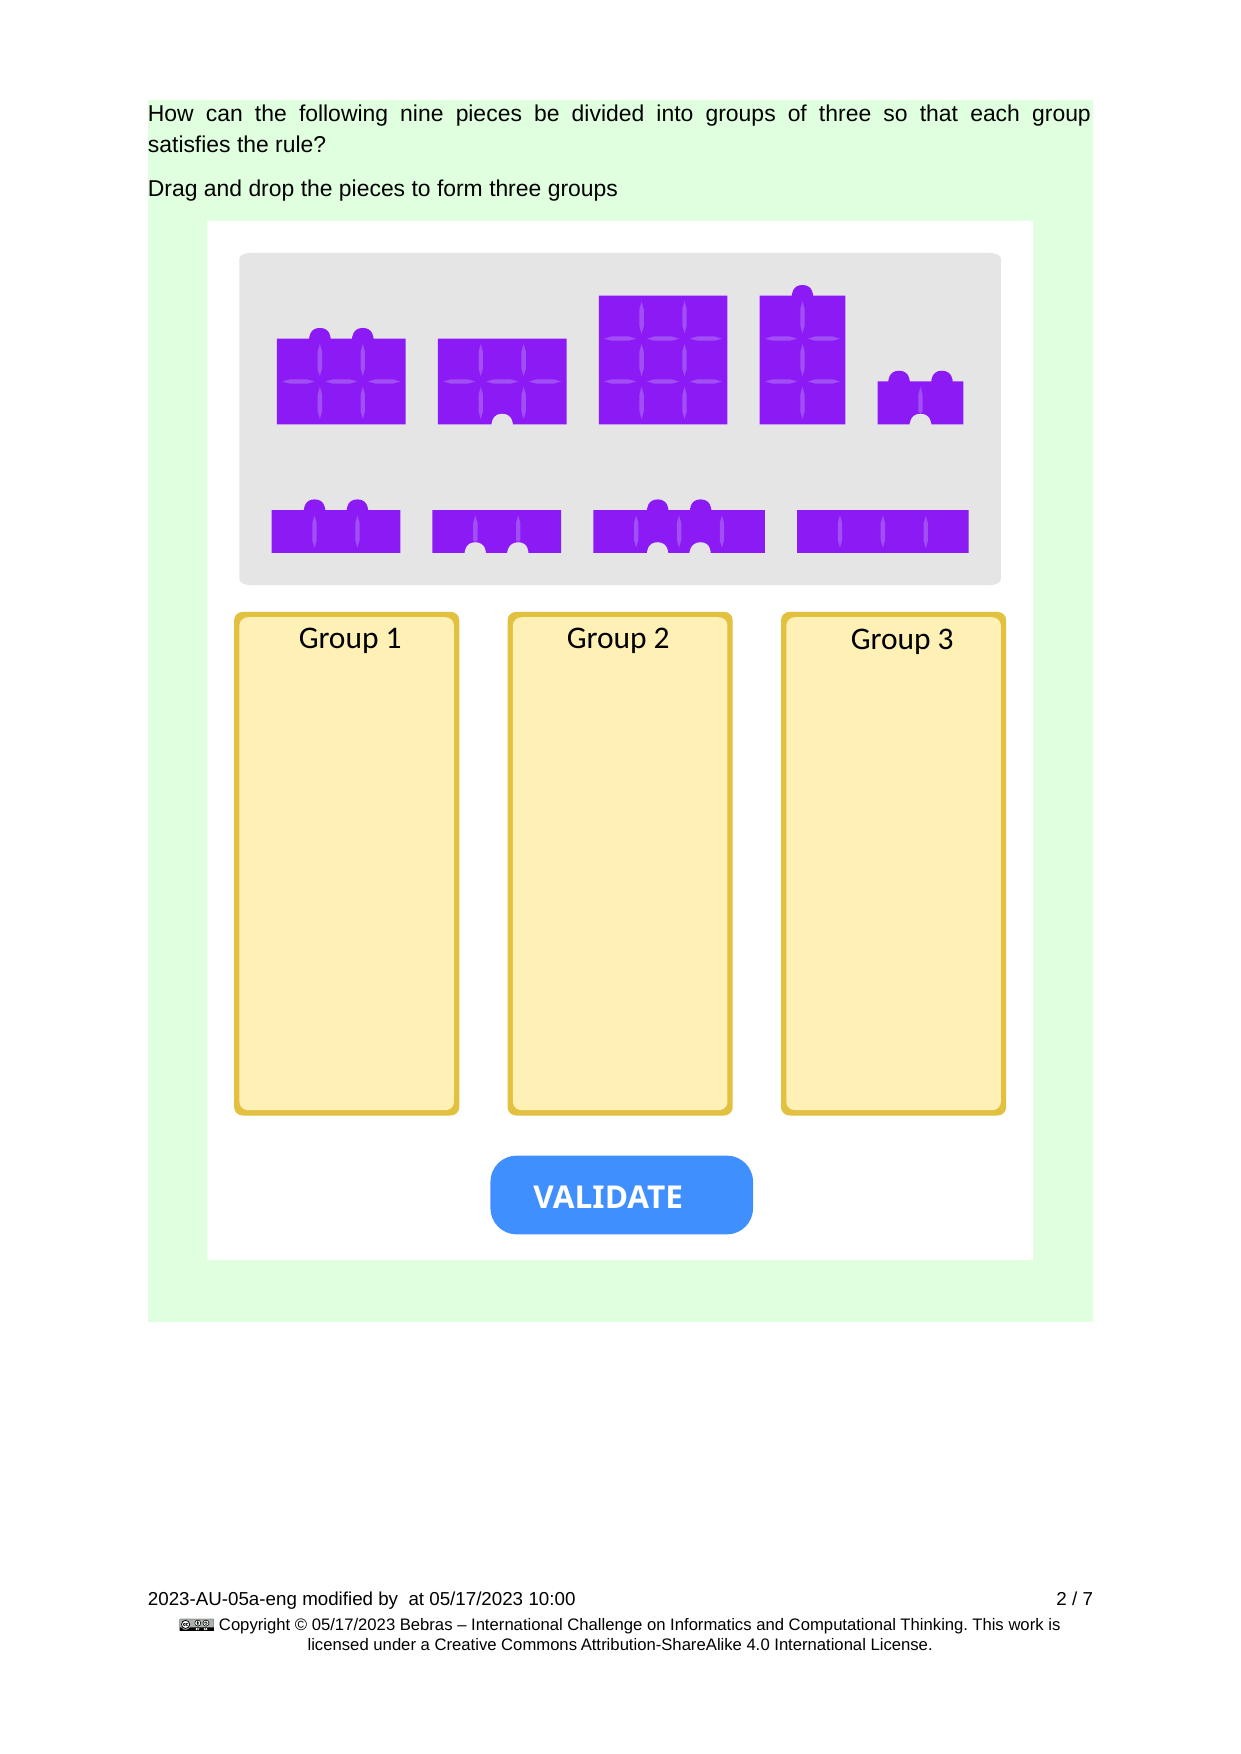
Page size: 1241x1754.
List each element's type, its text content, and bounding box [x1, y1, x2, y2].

text Drag and drop the pieces to form three groups [148, 175, 1093, 202]
text How can the following nine pieces be divided into groups of three so that each group satisfies the rule? [148, 100, 1093, 157]
